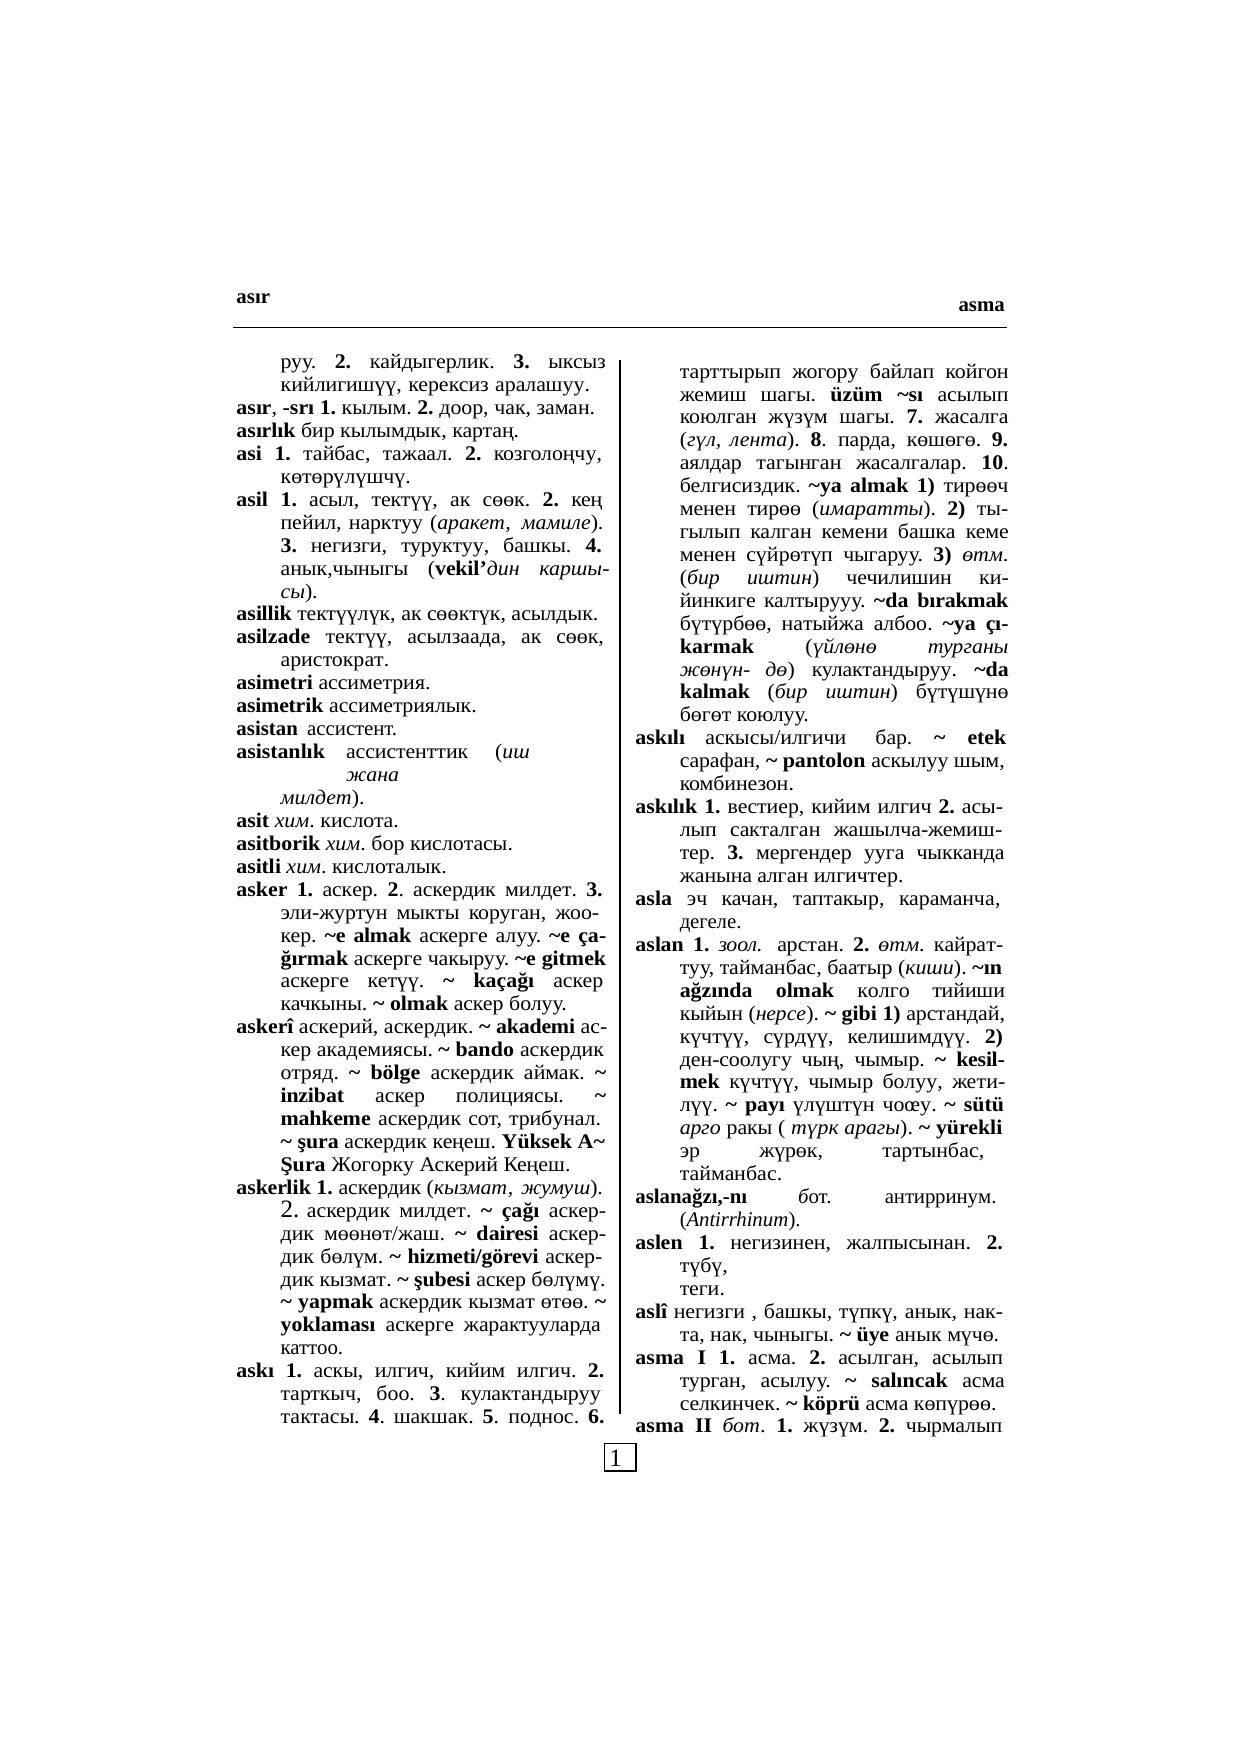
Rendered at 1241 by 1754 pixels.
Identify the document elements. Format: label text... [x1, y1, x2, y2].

text aslanağzı,-nı бот. антирринум. [635, 1185, 1065, 1208]
list аскердик милдет. ~ çağı аскер- дик мөөнөт/жаш. ~ dairesi аскер- дик бөлүм. ~ hizmeti/görevi аскер- [280, 1199, 606, 1268]
text asi 1. тайбас, тажаал. 2. козголоңчу, көтөрүлүшчү. [236, 442, 609, 488]
text asker 1. аскер. 2. аскердик милдет. 3. [236, 878, 609, 901]
text asistanlık ассистенттик (иш жана [236, 740, 609, 786]
text asimetrik ассиметриялык. [236, 694, 609, 717]
text asma II бот. 1. жүзүм. 2. чырмалып [635, 1414, 1039, 1437]
text 3. негизги, туруктуу, башкы. 4. [280, 534, 606, 557]
text asla эч качан, таптакыр, караманча, [635, 887, 1065, 910]
text asimetri ассиметрия. [236, 671, 609, 694]
text кер. ~e almak аскерге алуу. ~e ça- ğırmak аскерге чакыруу. ~e gitmek аскерге кетүү. ~ kaçağı аскер [280, 924, 606, 992]
text анык,чыныгы (vekil’дин каршы- сы). [280, 557, 609, 603]
text Şura Жогорку Аскерий Кеңеш. [280, 1153, 573, 1176]
text asil 1. асыл, тектүү, ак сөөк. 2. кең пейил, нарктуу (аракет, мамиле). [236, 488, 606, 534]
text aslen 1. негизинен, жалпысынан. 2. [635, 1231, 1065, 1254]
text дик кызмат. ~ şubesi аскер бөлүмү. [280, 1268, 606, 1291]
text отряд. ~ bölge аскердик аймак. ~ inzibat аскер полициясы. ~ mahkeme аскердик сот, трибунал. [280, 1061, 606, 1130]
text aslî негизги , башкы, түпкү, анык, нак- та, нак, чыныгы. ~ üye анык мүчө. [635, 1300, 1024, 1346]
text дегеле. [679, 910, 744, 933]
text эр жүрөк, тартынбас, тайманбас. [679, 1139, 984, 1185]
text asma I 1. асма. 2. асылган, асылып [635, 1346, 1065, 1369]
text askerlik 1. аскердик (кызмат, жумуш). [236, 1176, 609, 1199]
text турган, асылуу. ~ salıncak асма селкинчек. ~ köprü асма көпүрөө. [679, 1369, 1004, 1414]
text тарткыч, боо. 3. кулактандыруу [280, 1382, 606, 1405]
text ~ şura аскердик кеңеш. Yüksek A~ [280, 1130, 606, 1153]
text түбү, теги. [679, 1254, 777, 1300]
text asillik тектүүлүк, ак сөөктүк, асылдык. [236, 603, 609, 625]
text asma [897, 292, 1065, 316]
text ден-соолугу чың, чымыр. ~ kesil- mek күчтүү, чымыр болуу, жети- лүү. ~ payı үлүштүн чоœу. ~ sütü [679, 1048, 1005, 1116]
text asistan ассистент. [236, 717, 609, 740]
text сарафан, ~ pantolon аскылуу шым, [679, 749, 1005, 772]
text asitli хим. кислоталык. [236, 855, 609, 878]
text asilzade тектүү, асылзаада, ак сөөк, аристократ. [236, 626, 606, 671]
text арго ракы ( түрк арагы). ~ yürekli [679, 1116, 1004, 1139]
text asır, -srı 1. кылым. 2. доор, чак, заман. [236, 396, 609, 419]
text askerî аскерий, аскердик. ~ akademi ас- кер академиясы. ~ bando аскердик [236, 1015, 609, 1061]
text asitborik хим. бор кислотасы. [236, 832, 609, 855]
text руу. 2. кайдыгерлик. 3. ыксыз кийлигишүү, керексиз аралашуу. [280, 350, 606, 396]
text asırlık бир кылымдык, картаң. [236, 419, 609, 442]
text askı 1. аскы, илгич, кийим илгич. 2. [236, 1359, 609, 1382]
text тактасы. 4. шакшак. 5. поднос. 6. [280, 1405, 606, 1428]
text ağzında olmak колго тийиши кыйын (нерсе). ~ gibi 1) арстандай, күчтүү, сүрдүү, келишимдүү. 2) [679, 979, 1005, 1048]
text милдет). [280, 786, 364, 809]
text тер. 3. мергендер ууга чыкканда жанына алган илгичтер. [679, 841, 1004, 887]
text askılık 1. вестиер, кийим илгич 2. асы- лып сакталган жашылча-жемиш- [635, 795, 1037, 841]
text ~ yapmak аскердик кызмат өтөө. ~ yoklaması аскерге жарактууларда [280, 1291, 606, 1336]
text asit хим. кислота. [236, 809, 609, 832]
text тарттырып жогору байлап койгон жемиш шагы. üzüm ~sı асылып коюлган жүзүм шагы. 7. жасалга (гүл, лента). 8. парда, көшөгө. 9. аялдар тагынган жасалгалар. 10. белгисиздик. ~ya almak 1) тирөөч менен тирөө (имаратты). 2) ты- гылып калган кемени башка кеме менен сүйрөтүп чыгаруу. 3) өтм. (бир иштин) чечилишин ки- йинкиге калтырууу. ~da bırakmak бүтүрбөө, натыйжа албоо. ~ya çı- karmak (үйлөнө турганы жөнүн- дө) кулактандыруу. ~da kalmak (бир иштин) бүтүшүнө бөгөт коюлуу. [679, 358, 1008, 726]
text каттоо. [280, 1336, 348, 1359]
text aslan 1. зоол. арстан. 2. өтм. кайрат- туу, тайманбас, баатыр (киши). ~ın [635, 933, 1037, 979]
text комбинезон. [679, 772, 797, 795]
text эли-журтун мыкты коруган, жоо- [280, 901, 606, 924]
text askılı аскысы/илгичи бар. ~ etek [635, 726, 1065, 749]
text качкыны. ~ olmak аскер болуу. [280, 992, 568, 1015]
text asır [236, 284, 270, 308]
text (Antirrhinum). [679, 1208, 805, 1231]
